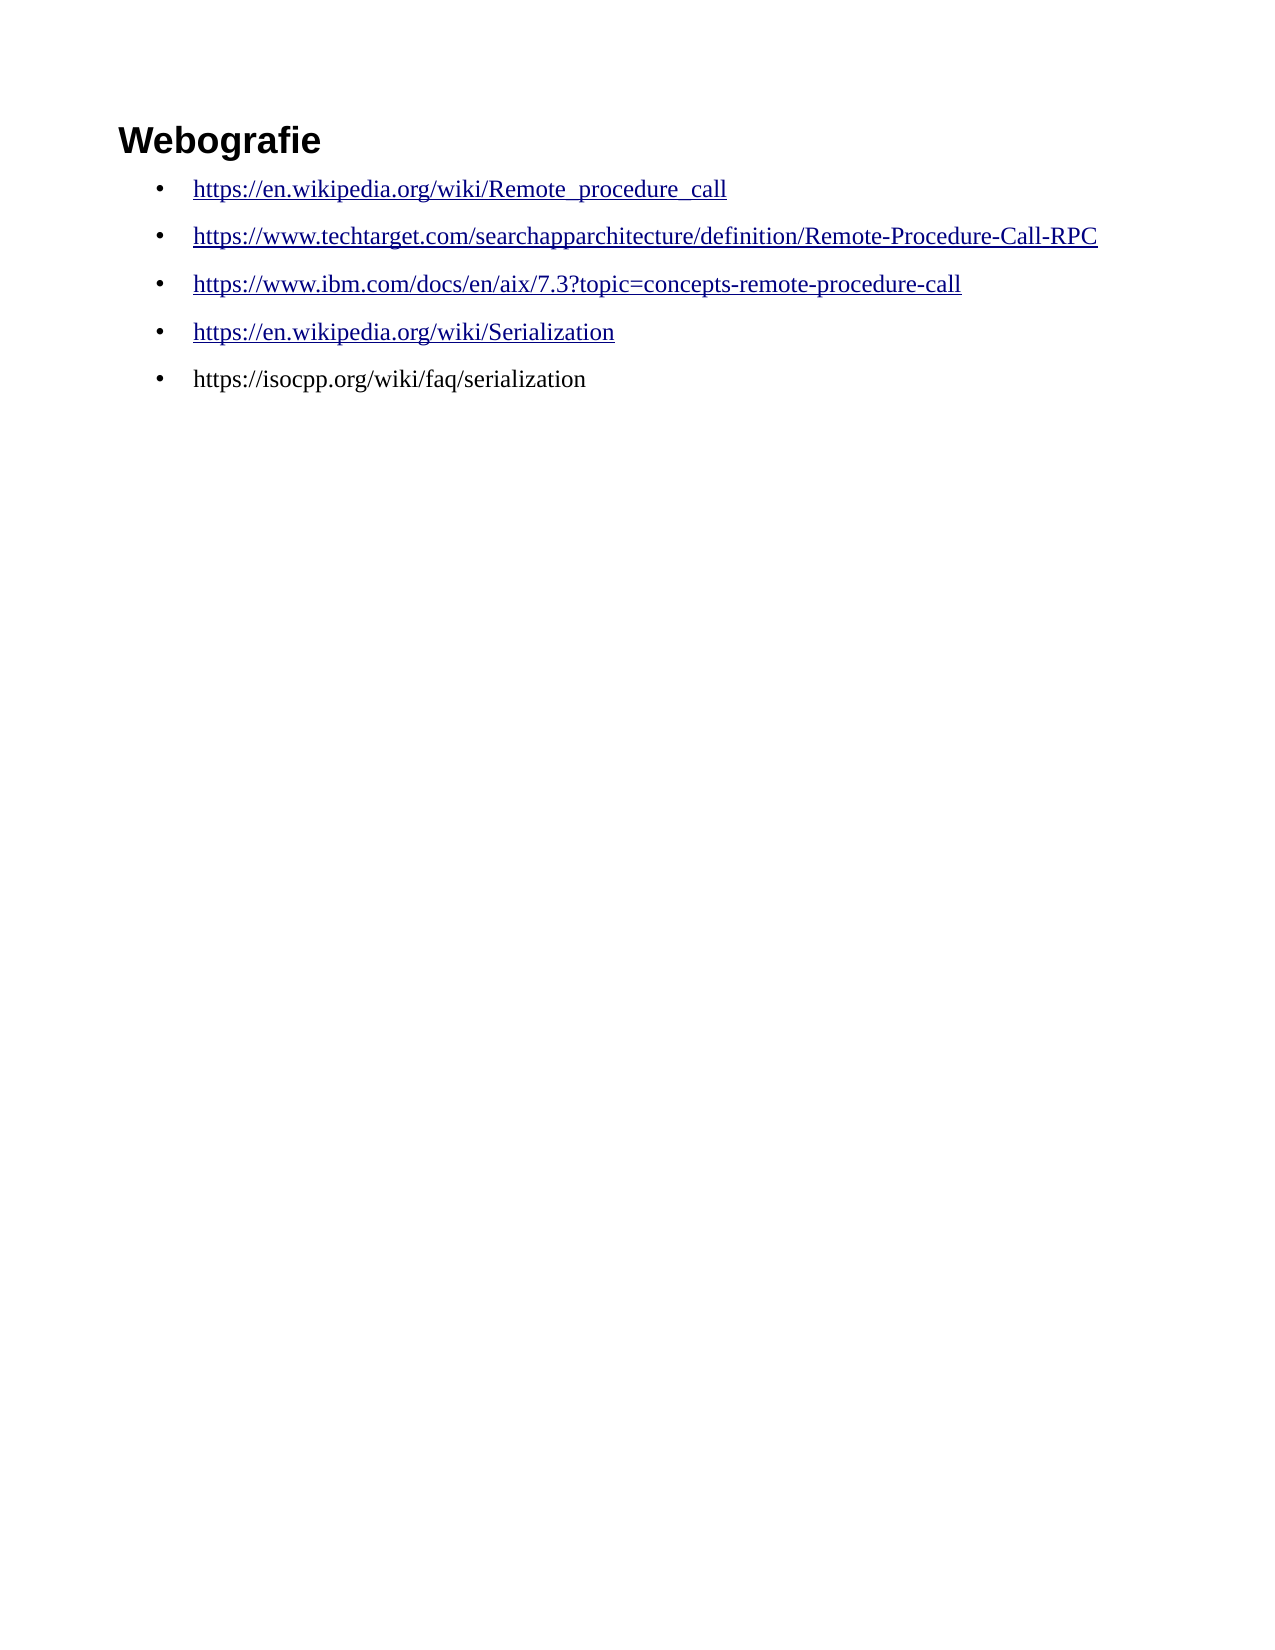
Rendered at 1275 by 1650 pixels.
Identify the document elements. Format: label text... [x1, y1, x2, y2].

list https://en.wikipedia.org/wiki/Remote_procedure_call [156, 174, 1157, 202]
list https://www.ibm.com/docs/en/aix/7.3?topic=concepts-remote-procedure-call [156, 269, 1157, 298]
list https://www.techtarget.com/searchapparchitecture/definition/Remote-Procedure-Call-RPC [156, 221, 1157, 250]
list https://isocpp.org/wiki/faq/serialization [156, 364, 1157, 393]
list https://en.wikipedia.org/wiki/Serialization [156, 317, 1157, 345]
subtitle Webografie [118, 118, 1157, 161]
